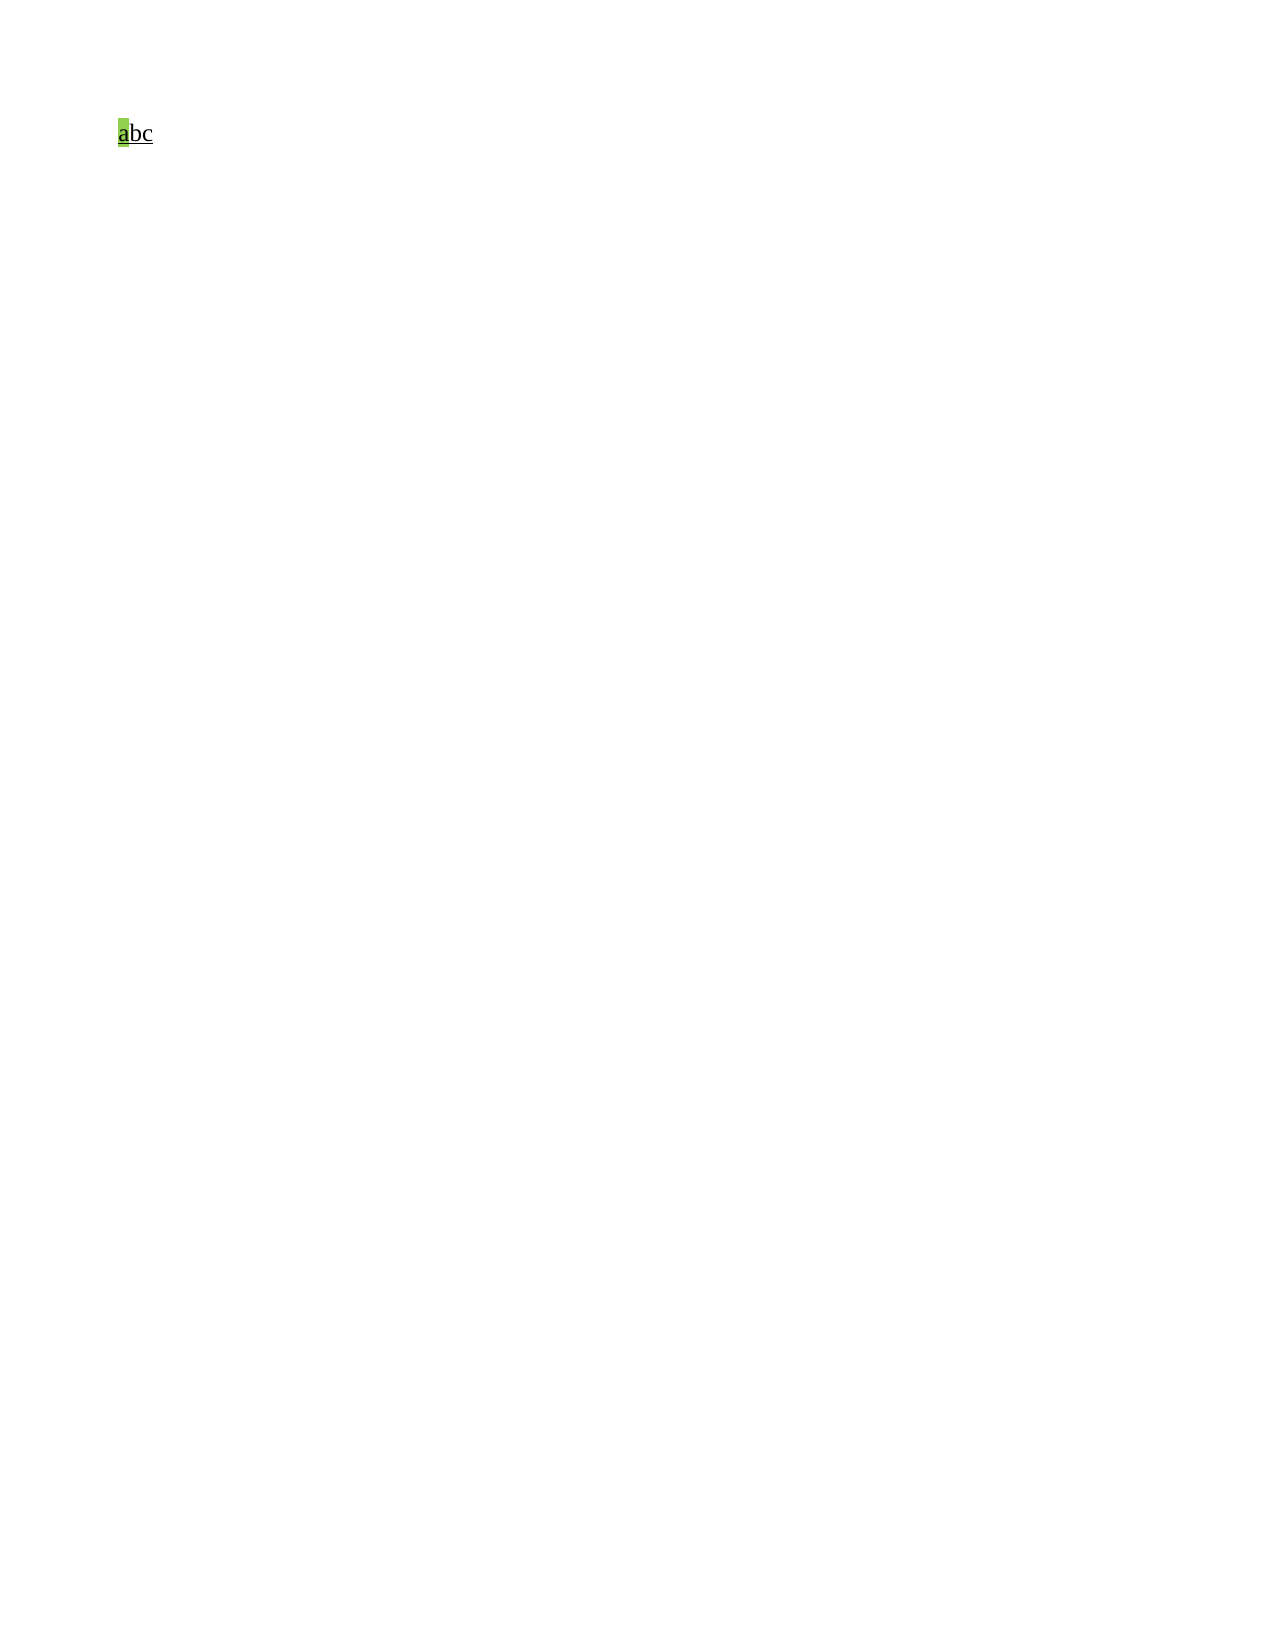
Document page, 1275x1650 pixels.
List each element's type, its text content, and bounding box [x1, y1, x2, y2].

text abc [118, 118, 1157, 147]
